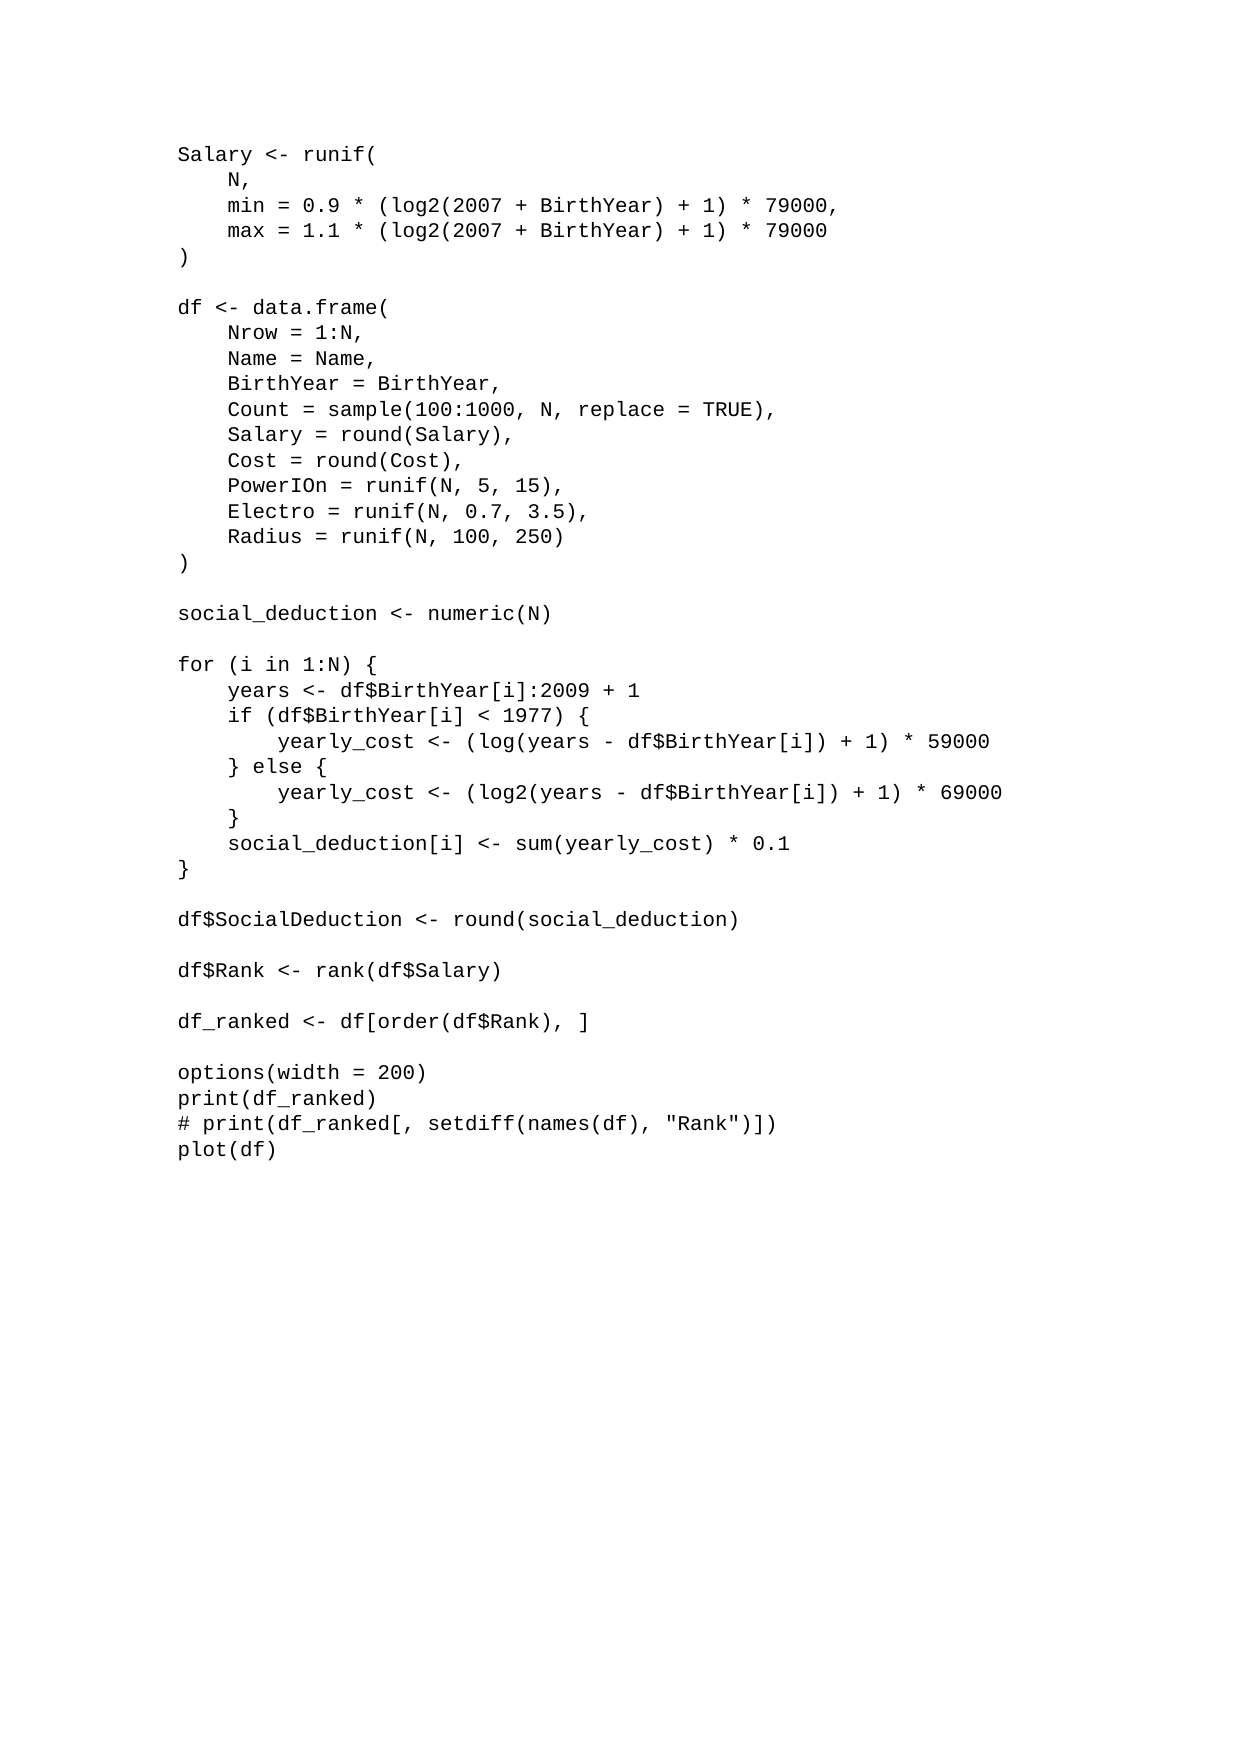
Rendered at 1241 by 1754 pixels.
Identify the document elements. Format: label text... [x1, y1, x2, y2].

text yearly_cost <- (log(years - df$BirthYear[i]) + 1) * 59000 [177, 731, 1152, 754]
text Electro = runif(N, 0.7, 3.5), [177, 501, 1152, 524]
text social_deduction[i] <- sum(yearly_cost) * 0.1 [177, 833, 1152, 856]
text Salary = round(Salary), [177, 424, 1152, 448]
text for (i in 1:N) { [177, 654, 1152, 678]
text } [177, 858, 1152, 882]
text if (df$BirthYear[i] < 1977) { [177, 705, 1152, 729]
text social_deduction <- numeric(N) [177, 603, 1152, 627]
text Salary <- runif( [177, 144, 1152, 167]
text Name = Name, [177, 348, 1152, 371]
text Radius = runif(N, 100, 250) [177, 526, 1152, 550]
text N, [177, 169, 1152, 193]
text df$SocialDeduction <- round(social_deduction) [177, 909, 1152, 933]
text df$Rank <- rank(df$Salary) [177, 960, 1152, 984]
text } [177, 807, 1152, 831]
text df_ranked <- df[order(df$Rank), ] [177, 1011, 1152, 1035]
text print(df_ranked) [177, 1088, 1152, 1112]
text } else { [177, 756, 1152, 780]
text df <- data.frame( [177, 297, 1152, 320]
text Cost = round(Cost), [177, 450, 1152, 473]
text ) [177, 552, 1152, 576]
text min = 0.9 * (log2(2007 + BirthYear) + 1) * 79000, [177, 195, 1152, 218]
text yearly_cost <- (log2(years - df$BirthYear[i]) + 1) * 69000 [177, 782, 1152, 805]
text Nrow = 1:N, [177, 322, 1152, 346]
text Count = sample(100:1000, N, replace = TRUE), [177, 399, 1152, 422]
text plot(df) [177, 1139, 1152, 1163]
text # print(df_ranked[, setdiff(names(df), "Rank")]) [177, 1113, 1152, 1137]
text PowerIOn = runif(N, 5, 15), [177, 475, 1152, 499]
text years <- df$BirthYear[i]:2009 + 1 [177, 679, 1152, 703]
text max = 1.1 * (log2(2007 + BirthYear) + 1) * 79000 [177, 220, 1152, 244]
text options(width = 200) [177, 1062, 1152, 1086]
text ) [177, 246, 1152, 269]
text BirthYear = BirthYear, [177, 373, 1152, 397]
